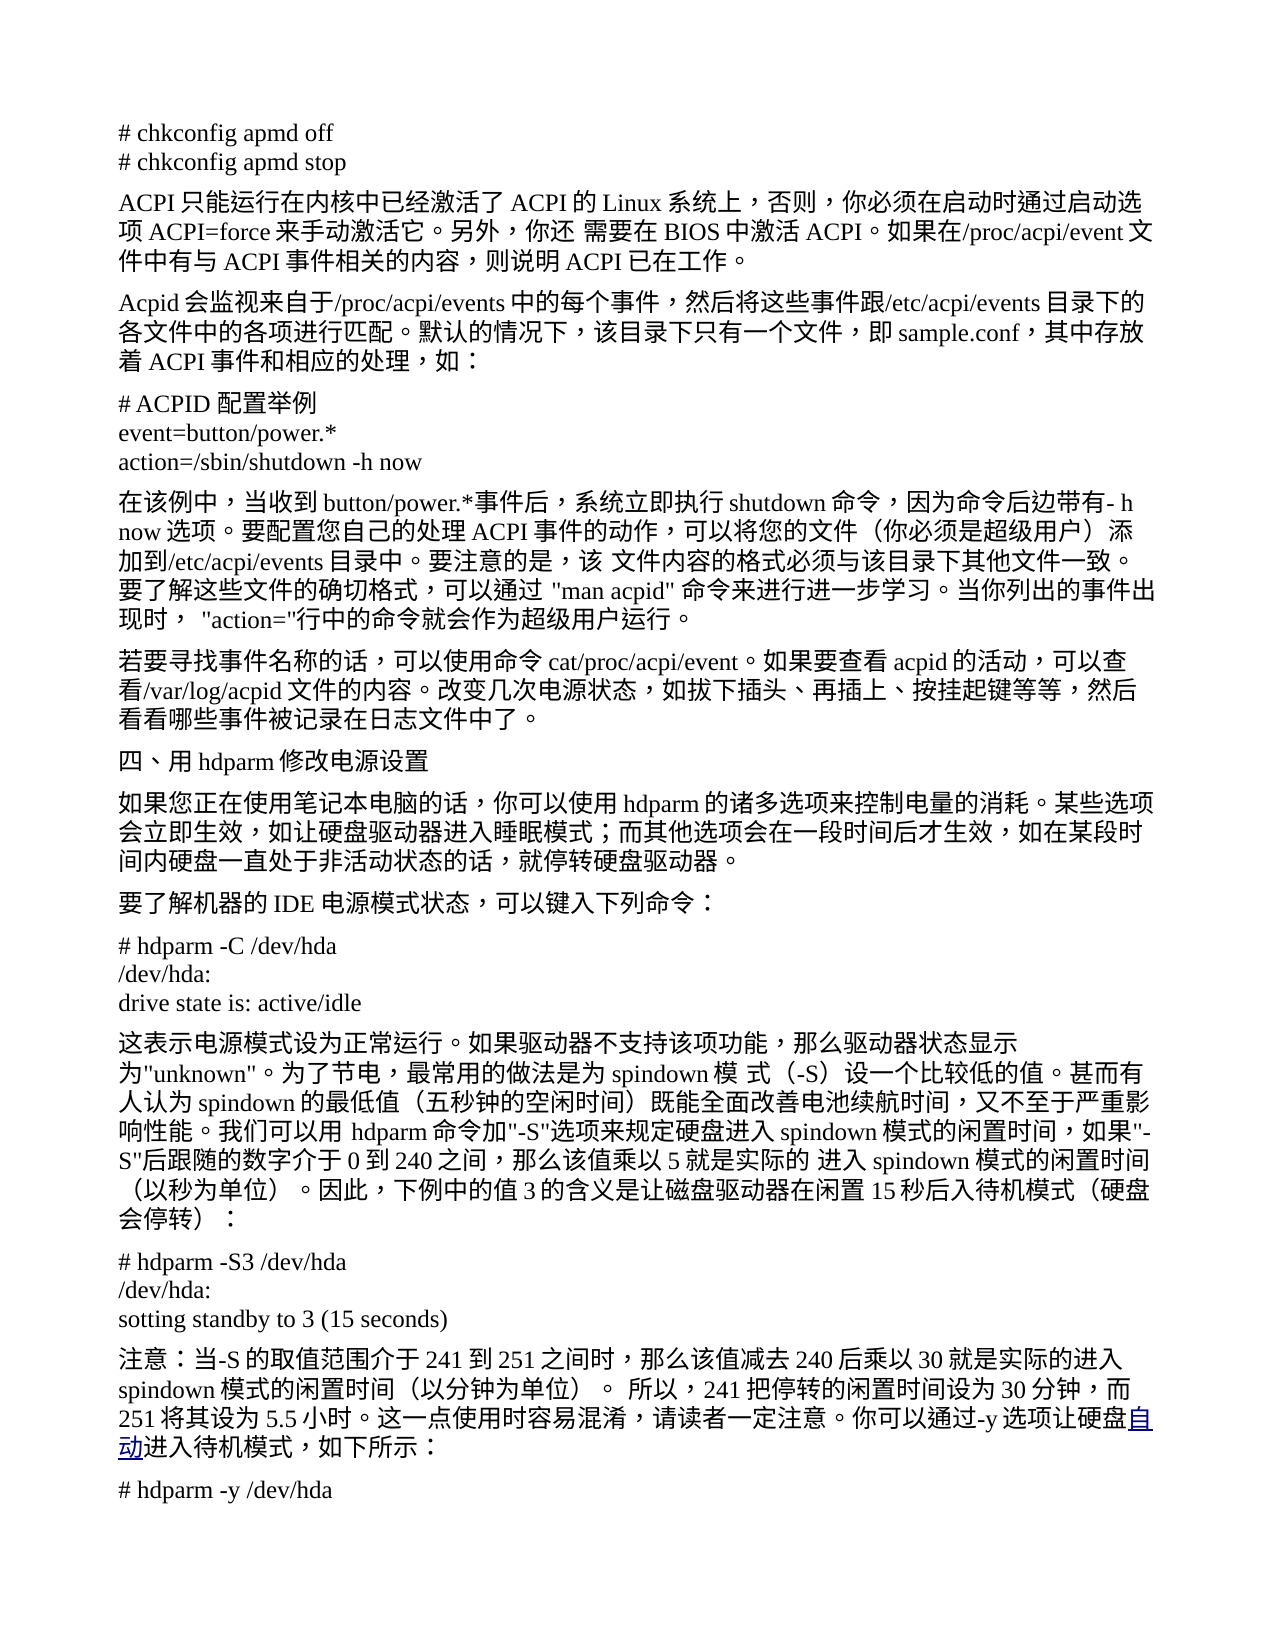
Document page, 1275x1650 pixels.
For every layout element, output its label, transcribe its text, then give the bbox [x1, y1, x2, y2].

text # hdparm -y /dev/hda [118, 1475, 1157, 1504]
text ACPI只能运行在内核中已经激活了ACPI的Linux系统上，否则，你必须在启动时通过启动选项ACPI=force来手动激活它。另外，你还 需要在BIOS中激活ACPI。如果在/proc/acpi/event文件中有与ACPI事件相关的内容，则说明ACPI已在工作。 [118, 188, 1157, 276]
text 要了解机器的IDE电源模式状态，可以键入下列命令： [118, 889, 1157, 918]
text # hdparm -C /dev/hda /dev/hda: drive state is: active/idle [118, 931, 1157, 1017]
text # chkconfig apmd off # chkconfig apmd stop [118, 118, 1157, 176]
text Acpid会监视来自于/proc/acpi/events中的每个事件，然后将这些事件跟/etc/acpi/events目录下的各文件中的各项进行匹配。默认的情况下，该目录下只有一个文件，即sample.conf，其中存放着ACPI事件和相应的处理，如： [118, 288, 1157, 376]
text 在该例中，当收到button/power.*事件后，系统立即执行shutdown命令，因为命令后边带有- h now选项。要配置您自己的处理ACPI事件的动作，可以将您的文件（你必须是超级用户）添加到/etc/acpi/events目录中。要注意的是，该 文件内容的格式必须与该目录下其他文件一致。要了解这些文件的确切格式，可以通过 "man acpid" 命令来进行进一步学习。当你列出的事件出现时， "action="行中的命令就会作为超级用户运行。 [118, 488, 1157, 634]
text # hdparm -S3 /dev/hda /dev/hda: sotting standby to 3 (15 seconds) [118, 1247, 1157, 1333]
text # ACPID 配置举例 event=button/power.* action=/sbin/shutdown -h now [118, 389, 1157, 476]
text 这表示电源模式设为正常运行。如果驱动器不支持该项功能，那么驱动器状态显示为"unknown"。为了节电，最常用的做法是为spindown模 式（-S）设一个比较低的值。甚而有人认为spindown的最低值（五秒钟的空闲时间）既能全面改善电池续航时间，又不至于严重影响性能。我们可以用 hdparm命令加"-S"选项来规定硬盘进入spindown模式的闲置时间，如果"-S"后跟随的数字介于0到240之间，那么该值乘以5就是实际的 进入spindown模式的闲置时间（以秒为单位）。因此，下例中的值3的含义是让磁盘驱动器在闲置15秒后入待机模式（硬盘会停转）： [118, 1029, 1157, 1234]
text 若要寻找事件名称的话，可以使用命令cat/proc/acpi/event。如果要查看acpid的活动，可以查看/var/log/acpid文件的内容。改变几次电源状态，如拔下插头、再插上、按挂起键等等，然后看看哪些事件被记录在日志文件中了。 [118, 647, 1157, 734]
text 如果您正在使用笔记本电脑的话，你可以使用hdparm的诸多选项来控制电量的消耗。某些选项会立即生效，如让硬盘驱动器进入睡眠模式；而其他选项会在一段时间后才生效，如在某段时间内硬盘一直处于非活动状态的话，就停转硬盘驱动器。 [118, 789, 1157, 876]
text 注意：当-S的取值范围介于241到251之间时，那么该值减去240后乘以30就是实际的进入spindown模式的闲置时间（以分钟为单位）。 所以，241把停转的闲置时间设为30分钟，而251将其设为5.5小时。这一点使用时容易混淆，请读者一定注意。你可以通过-y选项让硬盘自动进入待机模式，如下所示： [118, 1345, 1157, 1462]
text 四、用hdparm修改电源设置 [118, 747, 1157, 776]
